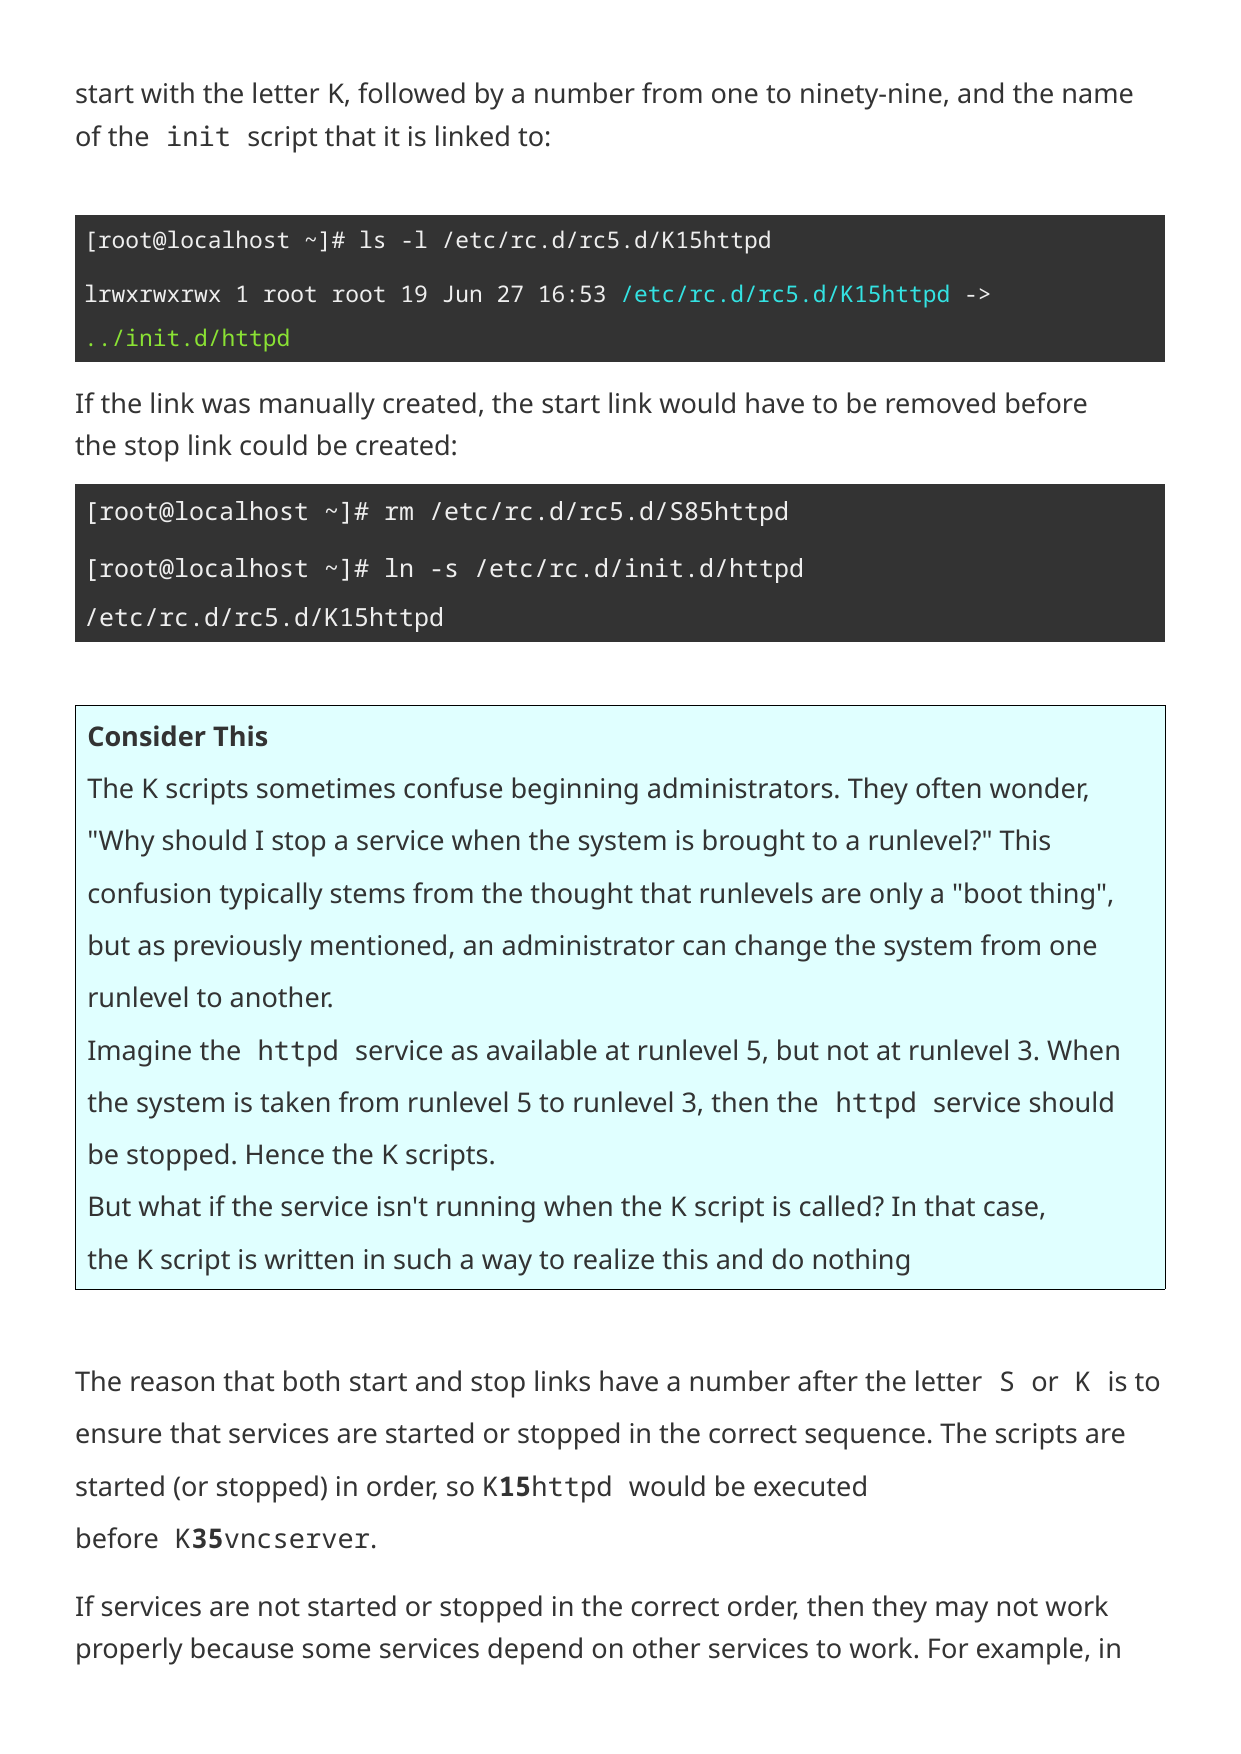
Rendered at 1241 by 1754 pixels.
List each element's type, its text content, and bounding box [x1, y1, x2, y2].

text If services are not started or stopped in the correct order, then they may not work properly because some services depend on other services to work. For example, in [75, 1587, 1165, 1667]
text Imagine the httpd service as available at runlevel 5, but not at runlevel 3. When the system is taken from runlevel 5 to runlevel 3, then the httpd service should be stopped. Hence the K scripts. [76, 1019, 1165, 1172]
text If the link was manually created, the start link would have to be removed before the stop link could be created: [75, 384, 1165, 463]
text The K scripts sometimes confuse beginning administrators. They often wonder, "Why should I stop a service when the system is brought to a runlevel?" This confusion typically stems from the thought that runlevels are only a "boot thing", but as previously mentioned, an administrator can change the system from one runlevel to another. [76, 757, 1165, 1016]
text start with the letter K, followed by a number from one to ninety-nine, and the name of the init script that it is linked to: [75, 75, 1165, 154]
text Consider This [76, 706, 1165, 754]
text [root@localhost ~]# ln -s /etc/rc.d/init.d/httpd /etc/rc.d/rc5.d/K15httpd [75, 542, 1165, 642]
text [root@localhost ~]# ls -l /etc/rc.d/rc5.d/K15httpd [75, 215, 1165, 255]
text [root@localhost ~]# rm /etc/rc.d/rc5.d/S85httpd [75, 484, 1165, 528]
text But what if the service isn't running when the K script is called? In that case, the K script is written in such a way to realize this and do nothing [76, 1176, 1165, 1289]
text The reason that both start and stop links have a number after the letter S or K is to ensure that services are started or stopped in the correct sequence. The scripts are started (or stopped) in order, so K15httpd would be executed before K35vncserver. [75, 1362, 1165, 1556]
text lrwxrwxrwx 1 root root 19 Jun 27 16:53 /etc/rc.d/rc5.d/K15httpd -> ../init.d/httpd [75, 268, 1165, 362]
